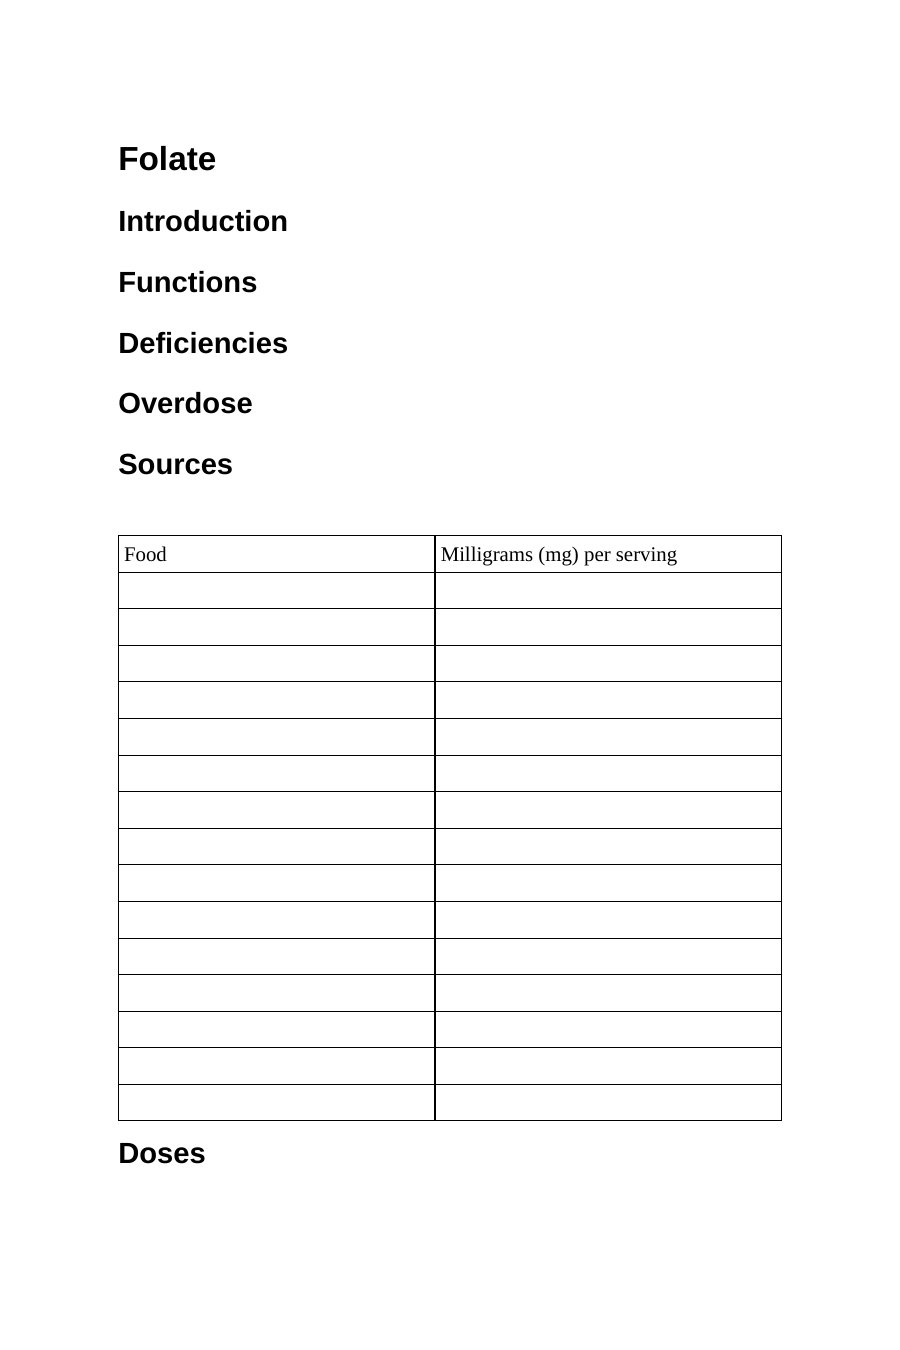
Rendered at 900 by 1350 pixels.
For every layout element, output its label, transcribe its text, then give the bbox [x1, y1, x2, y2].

table_cell [436, 829, 781, 864]
table_cell [119, 719, 434, 754]
table_cell [119, 902, 434, 937]
table_cell [119, 682, 434, 718]
subtitle Sources [118, 447, 782, 481]
subtitle Overdose [118, 386, 782, 420]
subtitle Doses [118, 1136, 782, 1169]
table_cell [119, 756, 434, 791]
table_cell [436, 902, 781, 937]
table_cell [436, 1085, 781, 1120]
table_header Food [119, 536, 434, 572]
table_cell [436, 975, 781, 1011]
table_cell [119, 939, 434, 974]
table_cell [436, 719, 781, 754]
table_cell [436, 865, 781, 901]
table_cell [436, 756, 781, 791]
subtitle Folate [118, 139, 782, 177]
table_cell [436, 792, 781, 828]
table_cell [119, 609, 434, 645]
subtitle Deficiencies [118, 326, 782, 359]
table_header Milligrams (mg) per serving [436, 536, 781, 572]
table_cell [436, 646, 781, 681]
table_cell [119, 792, 434, 828]
table_cell [119, 646, 434, 681]
subtitle Introduction [118, 204, 782, 238]
table_cell [119, 975, 434, 1011]
table_cell [119, 865, 434, 901]
table_cell [119, 573, 434, 608]
table_cell [119, 1085, 434, 1120]
table_cell [436, 1048, 781, 1084]
table_cell [436, 609, 781, 645]
table_cell [436, 939, 781, 974]
subtitle Functions [118, 265, 782, 299]
table_cell [119, 1012, 434, 1047]
table_cell [436, 573, 781, 608]
table_cell [119, 1048, 434, 1084]
table_cell [436, 682, 781, 718]
table_cell [436, 1012, 781, 1047]
table_cell [119, 829, 434, 864]
